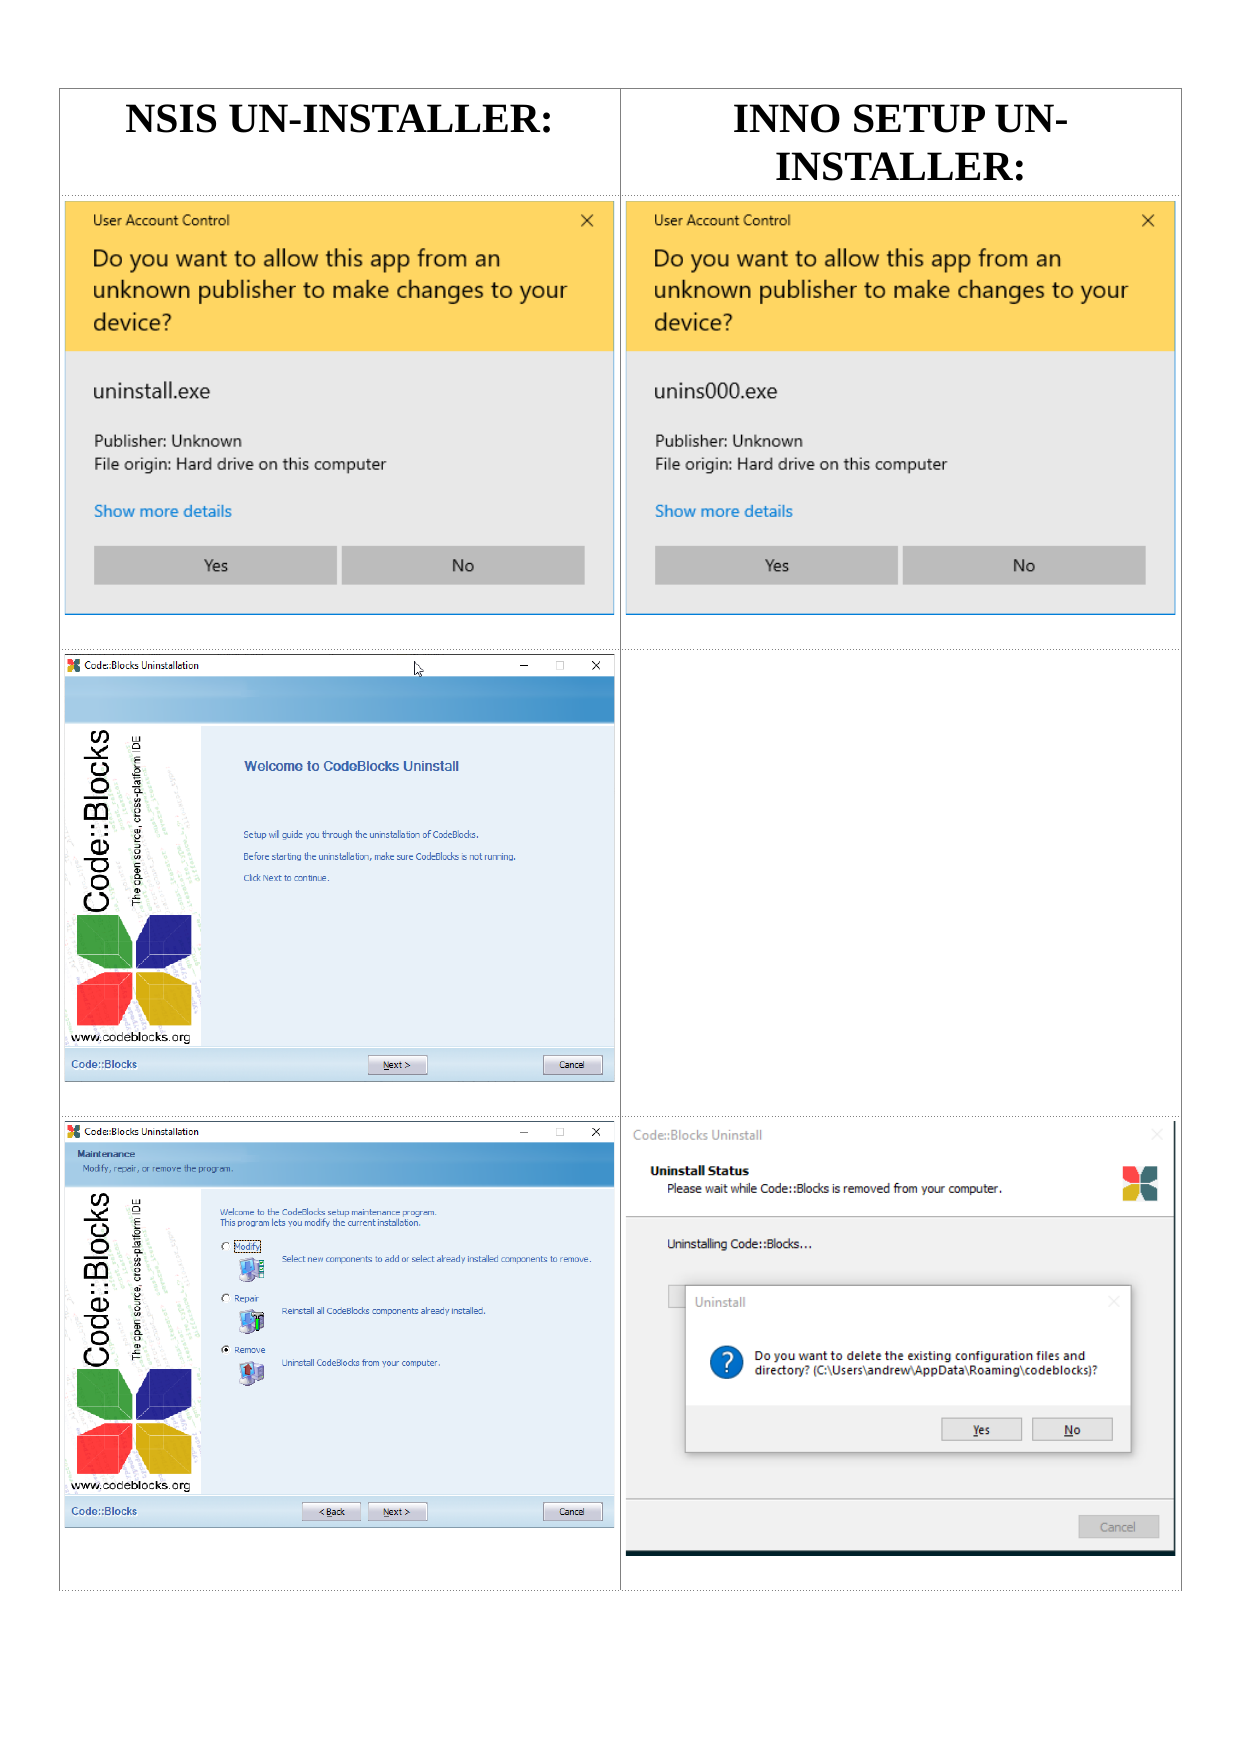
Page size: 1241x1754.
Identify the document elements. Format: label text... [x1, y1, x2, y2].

table_cell [60, 1116, 620, 1589]
table_cell [621, 649, 1181, 1116]
table_cell [60, 649, 620, 1116]
table_cell [621, 1116, 1181, 1589]
picture [64, 1121, 615, 1528]
table_header INNO SETUP UN-INSTALLER: [621, 89, 1181, 195]
picture [625, 1121, 1176, 1556]
table_header NSIS UN-INSTALLER: [60, 89, 620, 195]
table_cell [60, 195, 620, 649]
picture [64, 201, 615, 615]
picture [625, 201, 1176, 615]
table_cell [621, 195, 1181, 649]
picture [64, 654, 615, 1082]
